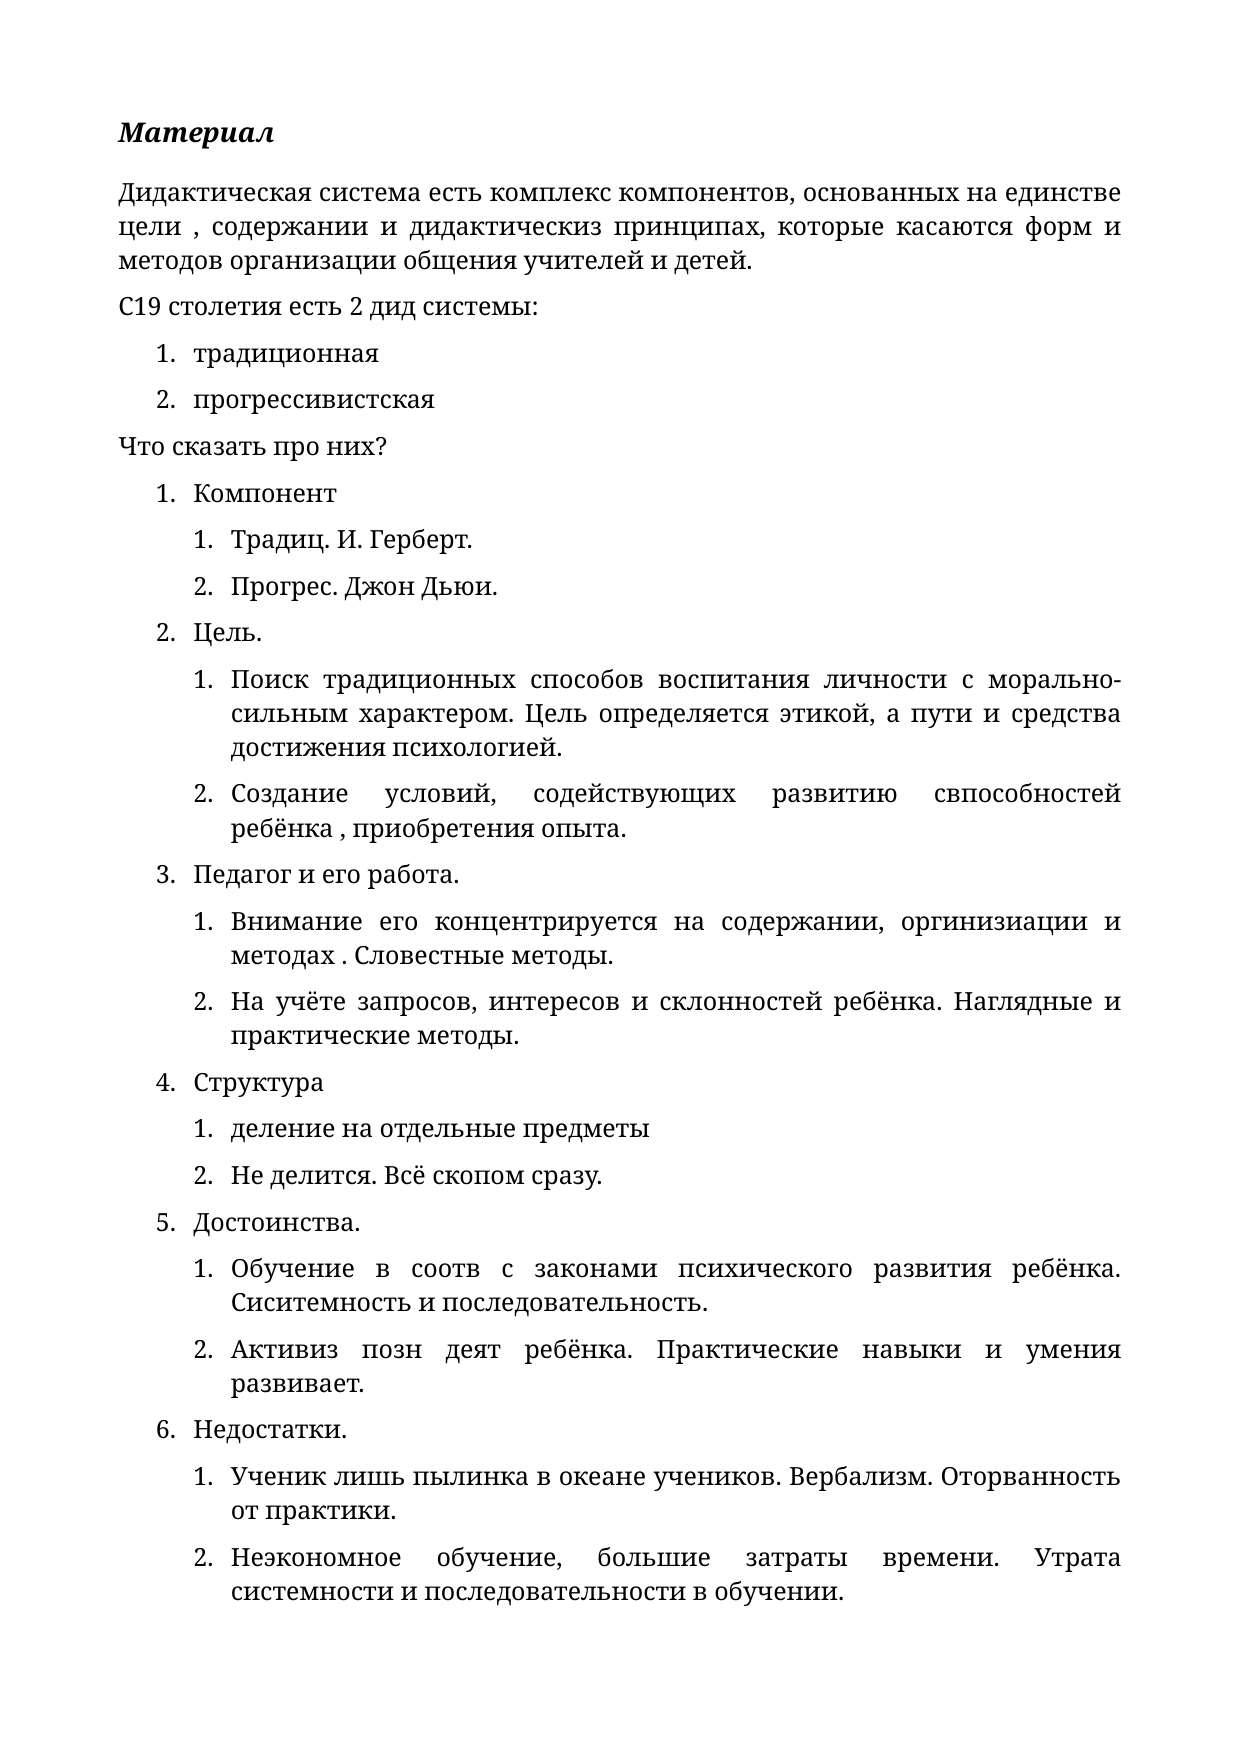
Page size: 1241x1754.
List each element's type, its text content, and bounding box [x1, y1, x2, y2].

list Цель. [156, 615, 1122, 649]
list Педагог и его работа. [156, 857, 1122, 891]
list Ученик лишь пылинка в океане учеников. Вербализм. Оторванность от практики. [193, 1459, 1122, 1527]
list Прогрес. Джон Дьюи. [193, 568, 1122, 602]
list Поиск традиционных способов воспитания личности с морально-сильным характером. Цель определяется этикой, а пути и средства достижения психологией. [193, 661, 1122, 764]
text Дидактическая система есть комплекс компонентов, основанных на единстве цели , содержании и дидактическиз принципах, которые касаются форм и методов организации общения учителей и детей. [118, 174, 1122, 276]
list традиционная [156, 336, 1122, 369]
list Структура [156, 1064, 1122, 1099]
text Что сказать про них? [118, 429, 1122, 463]
list Компонент [156, 475, 1122, 509]
text С19 столетия есть 2 дид системы: [118, 289, 1122, 323]
list Неэкономное обучение, большие затраты времени. Утрата системности и последовательности в обучении. [193, 1539, 1122, 1607]
list Не делится. Всё скопом сразу. [193, 1158, 1122, 1192]
subtitle Материал [118, 118, 1122, 149]
list Обучение в соотв с законами психического развития ребёнка. Сиситемность и последовательность. [193, 1251, 1122, 1319]
list Достоинства. [156, 1204, 1122, 1238]
list прогрессивистская [156, 382, 1122, 416]
list Недостатки. [156, 1412, 1122, 1446]
list Создание условий, содействующих развитию свпособностей ребёнка , приобретения опыта. [193, 776, 1122, 844]
list деление на отдельные предметы [193, 1111, 1122, 1145]
list Активиз позн деят ребёнка. Практические навыки и умения развивает. [193, 1331, 1122, 1399]
list Традиц. И. Герберт. [193, 522, 1122, 556]
list На учёте запросов, интересов и склонностей ребёнка. Наглядные и практические методы. [193, 984, 1122, 1052]
list Внимание его концентрируется на содержании, оргинизиации и методах . Словестные методы. [193, 903, 1122, 971]
